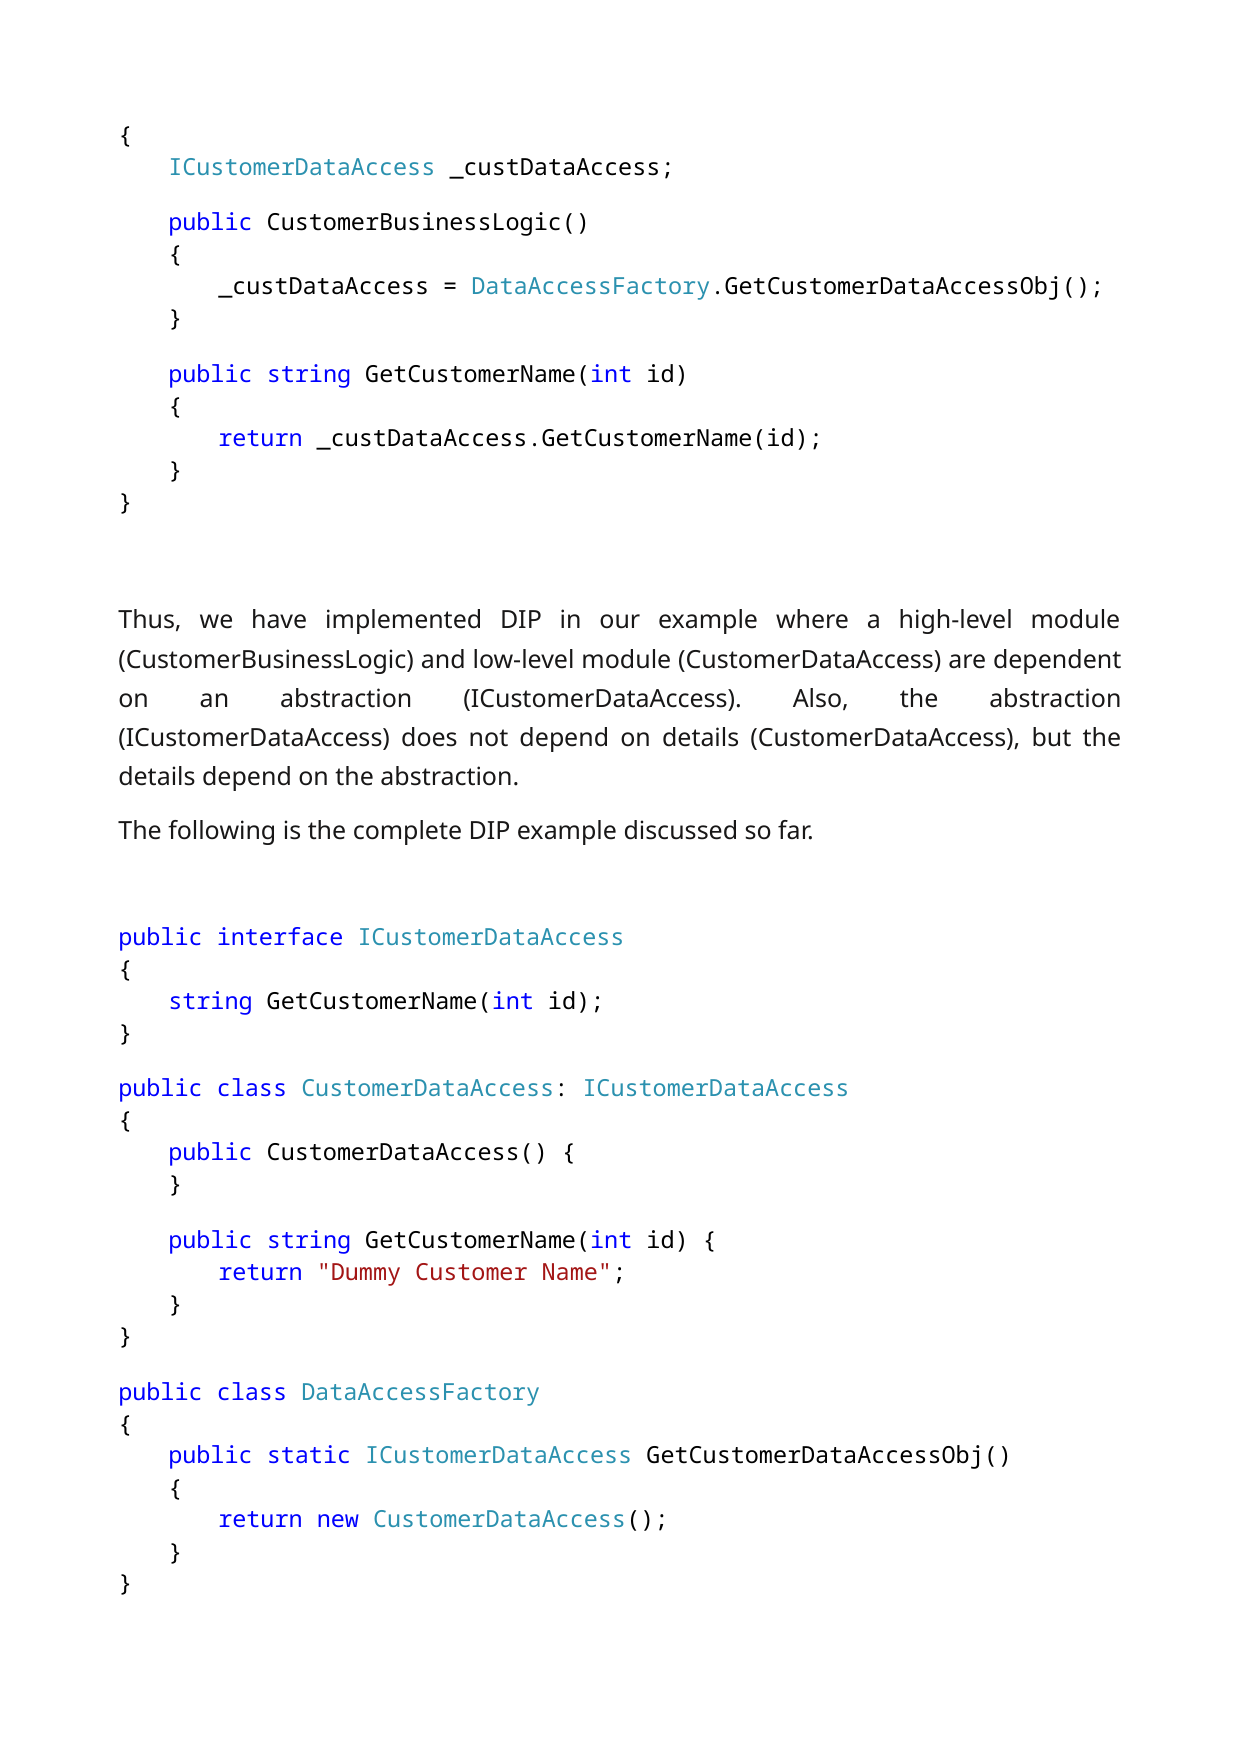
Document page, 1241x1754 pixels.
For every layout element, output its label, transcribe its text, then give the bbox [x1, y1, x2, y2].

text public class DataAccessFactory [118, 1375, 1122, 1407]
text public string GetCustomerName(int id) { [118, 1223, 1122, 1255]
text } [118, 1567, 1122, 1599]
text { [118, 1471, 1122, 1503]
text The following is the complete DIP example discussed so far. [118, 813, 1122, 847]
text } [118, 485, 1122, 517]
text } [118, 1535, 1122, 1567]
text { [118, 389, 1122, 421]
text return _custDataAccess.GetCustomerName(id); [118, 421, 1122, 453]
text } [118, 1319, 1122, 1351]
text } [118, 302, 1122, 334]
text { [118, 1104, 1122, 1136]
text string GetCustomerName(int id); [118, 984, 1122, 1016]
text } [118, 1168, 1122, 1200]
text { [118, 1407, 1122, 1439]
text _custDataAccess = DataAccessFactory.GetCustomerDataAccessObj(); [118, 270, 1122, 302]
text return new CustomerDataAccess(); [118, 1503, 1122, 1535]
text public CustomerBusinessLogic() [118, 206, 1122, 238]
text public interface ICustomerDataAccess [118, 920, 1122, 952]
text public string GetCustomerName(int id) [118, 357, 1122, 389]
text public class CustomerDataAccess: ICustomerDataAccess [118, 1072, 1122, 1104]
text public CustomerDataAccess() { [118, 1136, 1122, 1168]
text return "Dummy Customer Name"; [118, 1255, 1122, 1287]
text ICustomerDataAccess _custDataAccess; [118, 150, 1122, 182]
text Thus, we have implemented DIP in our example where a high-level module (CustomerBusinessLogic) and low-level module (CustomerDataAccess) are dependent on an abstraction (ICustomerDataAccess). Also, the abstraction (ICustomerDataAccess) does not depend on details (CustomerDataAccess), but the details depend on the abstraction. [118, 602, 1122, 793]
text { [118, 952, 1122, 984]
text } [118, 453, 1122, 485]
text } [118, 1287, 1122, 1319]
text public static ICustomerDataAccess GetCustomerDataAccessObj() [118, 1439, 1122, 1471]
text { [118, 118, 1122, 150]
text } [118, 1016, 1122, 1048]
text { [118, 238, 1122, 270]
